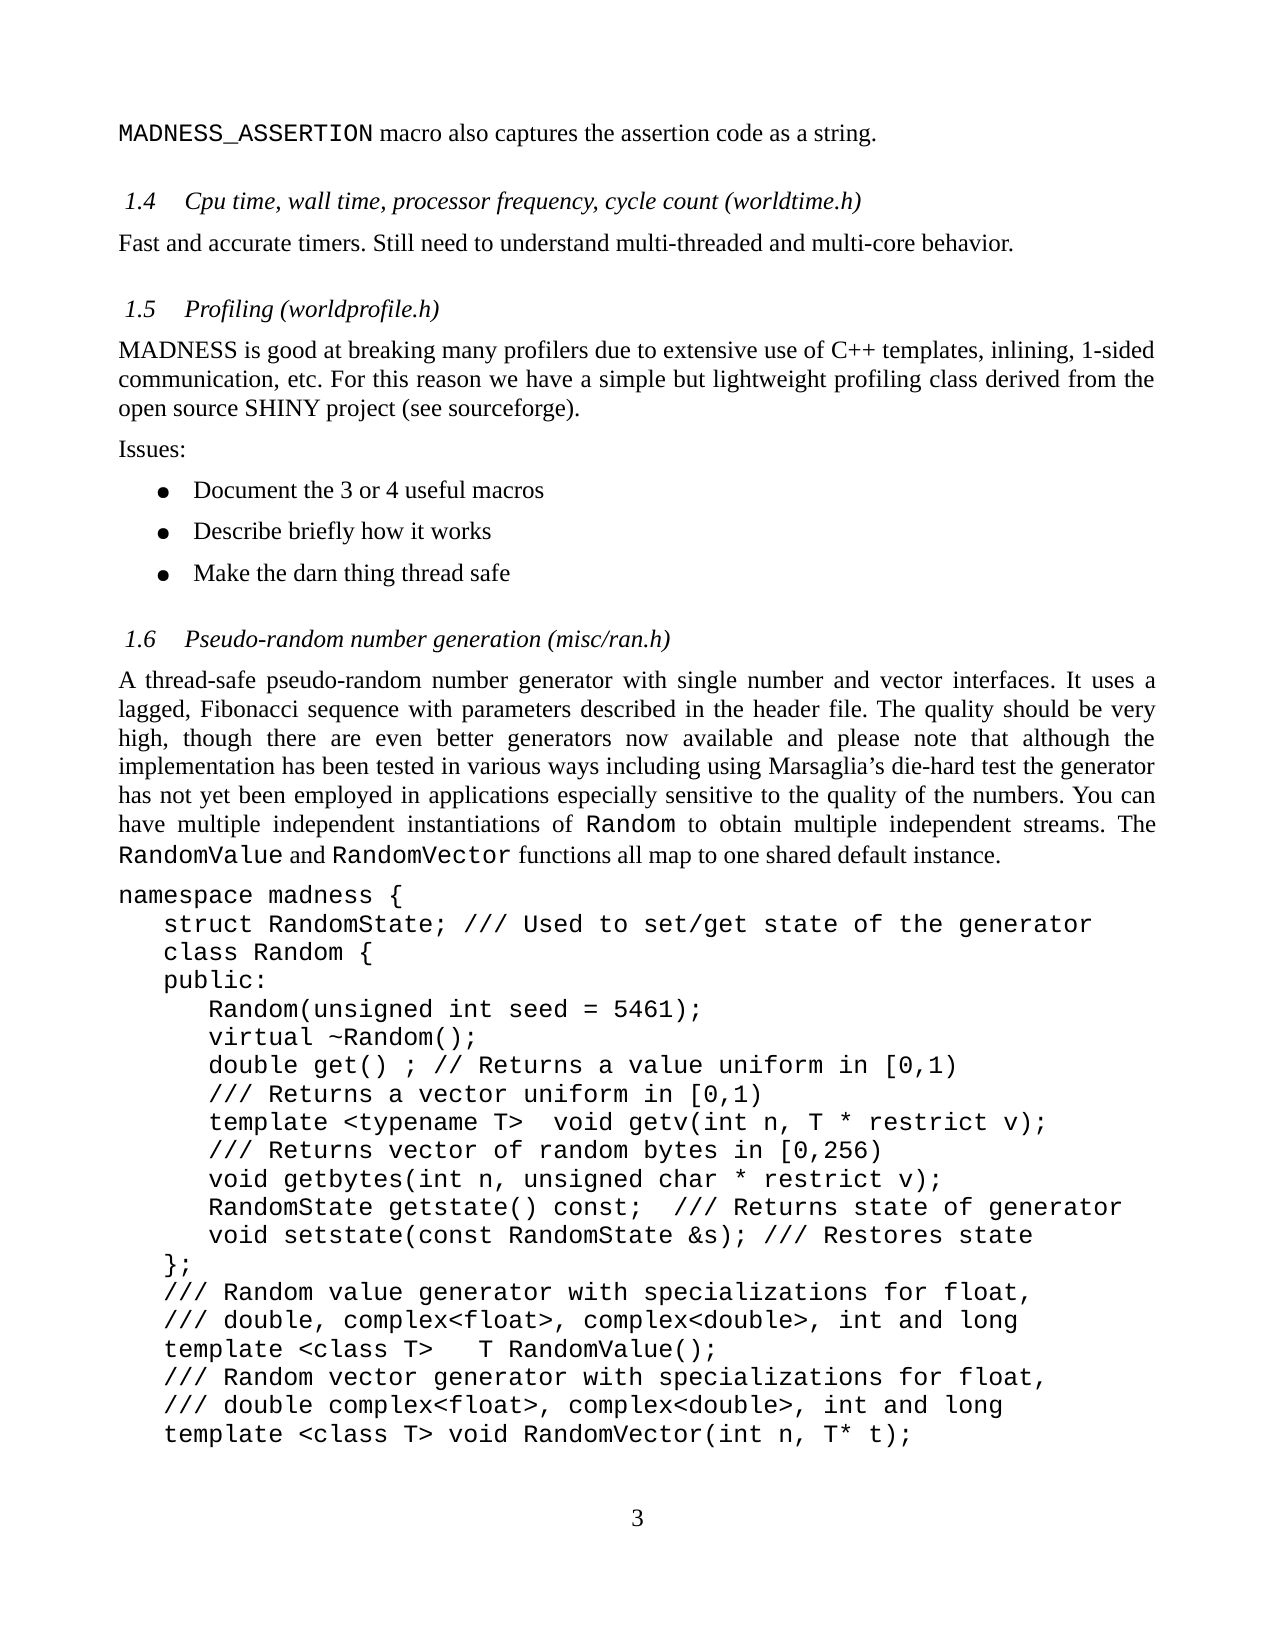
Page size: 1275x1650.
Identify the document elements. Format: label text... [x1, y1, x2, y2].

text /// Returns vector of random bytes in [0,256) [118, 1138, 1157, 1166]
text MADNESS_ASSERTION macro also captures the assertion code as a string. [118, 118, 1157, 149]
text struct RandomState; /// Used to set/get state of the generator [118, 911, 1157, 940]
subtitle Pseudo-random number generation (misc/ran.h) [118, 624, 1157, 653]
text }; [118, 1251, 1157, 1280]
text Issues: [118, 434, 1157, 463]
subtitle Profiling (worldprofile.h) [118, 294, 1157, 323]
text virtual ~Random(); [118, 1025, 1157, 1053]
text /// Random value generator with specializations for float, [118, 1280, 1157, 1308]
text /// double complex<float>, complex<double>, int and long [118, 1393, 1157, 1421]
text /// Returns a vector uniform in [0,1) [118, 1081, 1157, 1110]
text RandomState getstate() const; /// Returns state of generator [118, 1195, 1157, 1223]
text namespace madness { [118, 883, 1157, 911]
list Describe briefly how it works [156, 516, 1157, 545]
text double get() ; // Returns a value uniform in [0,1) [118, 1053, 1157, 1081]
subtitle Cpu time, wall time, processor frequency, cycle count (worldtime.h) [118, 186, 1157, 215]
text Fast and accurate timers. Still need to understand multi-threaded and multi-core behavior. [118, 228, 1157, 256]
text template <class T> T RandomValue(); [118, 1336, 1157, 1365]
text /// Random vector generator with specializations for float, [118, 1365, 1157, 1393]
text MADNESS is good at breaking many profilers due to extensive use of C++ templates, inlining, 1-sided communication, etc. For this reason we have a simple but lightweight profiling class derived from the open source SHINY project (see sourceforge). [118, 335, 1157, 421]
text template <typename T> void getv(int n, T * restrict v); [118, 1110, 1157, 1138]
text class Random { [118, 940, 1157, 968]
text public: [118, 968, 1157, 996]
text Random(unsigned int seed = 5461); [118, 996, 1157, 1025]
text void getbytes(int n, unsigned char * restrict v); [118, 1166, 1157, 1195]
list Make the darn thing thread safe [156, 558, 1157, 586]
text void setstate(const RandomState &s); /// Restores state [118, 1223, 1157, 1251]
text template <class T> void RandomVector(int n, T* t); [118, 1421, 1157, 1450]
list Document the 3 or 4 useful macros [156, 475, 1157, 504]
text A thread-safe pseudo-random number generator with single number and vector interfaces. It uses a lagged, Fibonacci sequence with parameters described in the header file. The quality should be very high, though there are even better generators now available and please note that although the implementation has been tested in various ways including using Marsaglia’s die-hard test the generator has not yet been employed in applications especially sensitive to the quality of the numbers. You can have multiple independent instantiations of Random to obtain multiple independent streams. The RandomValue and RandomVector functions all map to one shared default instance. [118, 665, 1157, 871]
text /// double, complex<float>, complex<double>, int and long [118, 1308, 1157, 1336]
